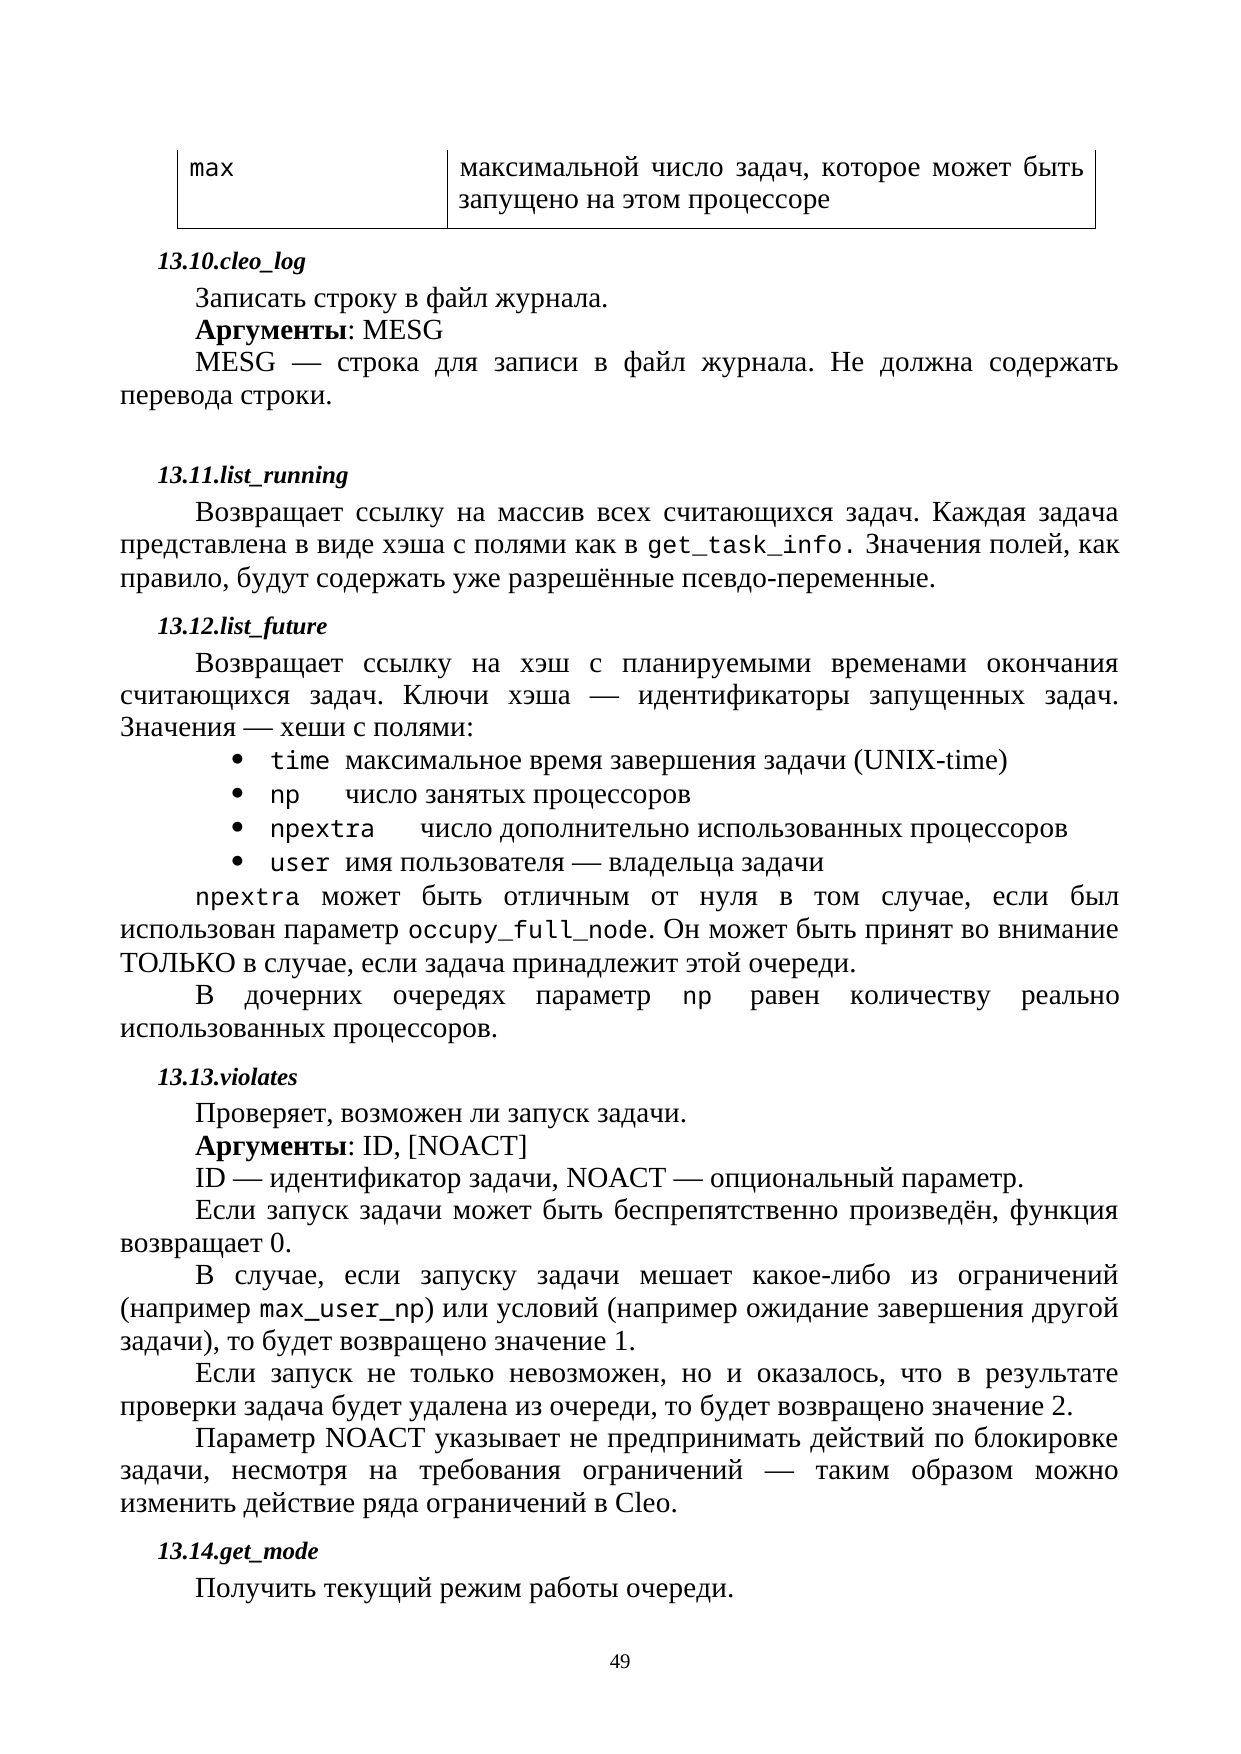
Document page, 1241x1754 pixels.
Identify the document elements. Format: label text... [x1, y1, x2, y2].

text В случае, если запуску задачи мешает какое-либо из ограничений (например max_user_np) или условий (например ожидание завершения другой задачи), то будет возвращено значение 1. [120, 1258, 1120, 1357]
subtitle get_mode [157, 1537, 1120, 1565]
text ID — идентификатор задачи, NOACT — опциональный параметр. [120, 1161, 1120, 1194]
text Записать строку в файл журнала. [120, 281, 1120, 313]
text Возвращает ссылку на массив всех считающихся задач. Каждая задача представлена в виде хэша с полями как в get_task_info. Значения полей, как правило, будут содержать уже разрешённые псевдо-переменные. [120, 495, 1120, 593]
text npextra может быть отличным от нуля в том случае, если был использован параметр occupy_full_node. Он может быть принят во внимание ТОЛЬКО в случае, если задача принадлежит этой очереди. [120, 879, 1120, 978]
table_cell максимальной число задач, которое может быть запущено на этом процессоре [448, 150, 1095, 228]
text Возвращает ссылку на хэш с планируемыми временами окончания считающихся задач. Ключи хэша — идентификаторы запущенных задач. Значения — хеши с полями: [120, 646, 1120, 743]
list np число занятых процессоров [232, 777, 1120, 811]
table_cell max [178, 150, 447, 228]
text В дочерних очередях параметр np равен количеству реально использованных процессоров. [120, 978, 1120, 1044]
list npextra число дополнительно использованных процессоров [232, 811, 1120, 845]
text Аргументы: MESG [120, 313, 1120, 346]
text Получить текущий режим работы очереди. [120, 1571, 1120, 1603]
text Если запуск не только невозможен, но и оказалось, что в результате проверки задача будет удалена из очереди, то будет возвращено значение 2. [120, 1357, 1120, 1421]
text Параметр NOACT указывает не предпринимать действий по блокировке задачи, несмотря на требования ограничений — таким образом можно изменить действие ряда ограничений в Cleo. [120, 1421, 1120, 1518]
text Аргументы: ID, [NOACT] [120, 1129, 1120, 1161]
subtitle list_running [157, 461, 1120, 489]
list user имя пользователя — владельца задачи [232, 845, 1120, 879]
text MESG — строка для записи в файл журнала. Не должна содержать перевода строки. [120, 346, 1120, 410]
subtitle list_future [157, 612, 1120, 640]
subtitle violates [157, 1063, 1120, 1091]
subtitle cleo_log [157, 247, 1120, 275]
list time максимальное время завершения задачи (UNIX-time) [232, 743, 1120, 777]
text Если запуск задачи может быть беспрепятственно произведён, функция возвращает 0. [120, 1194, 1120, 1258]
text Проверяет, возможен ли запуск задачи. [120, 1097, 1120, 1129]
